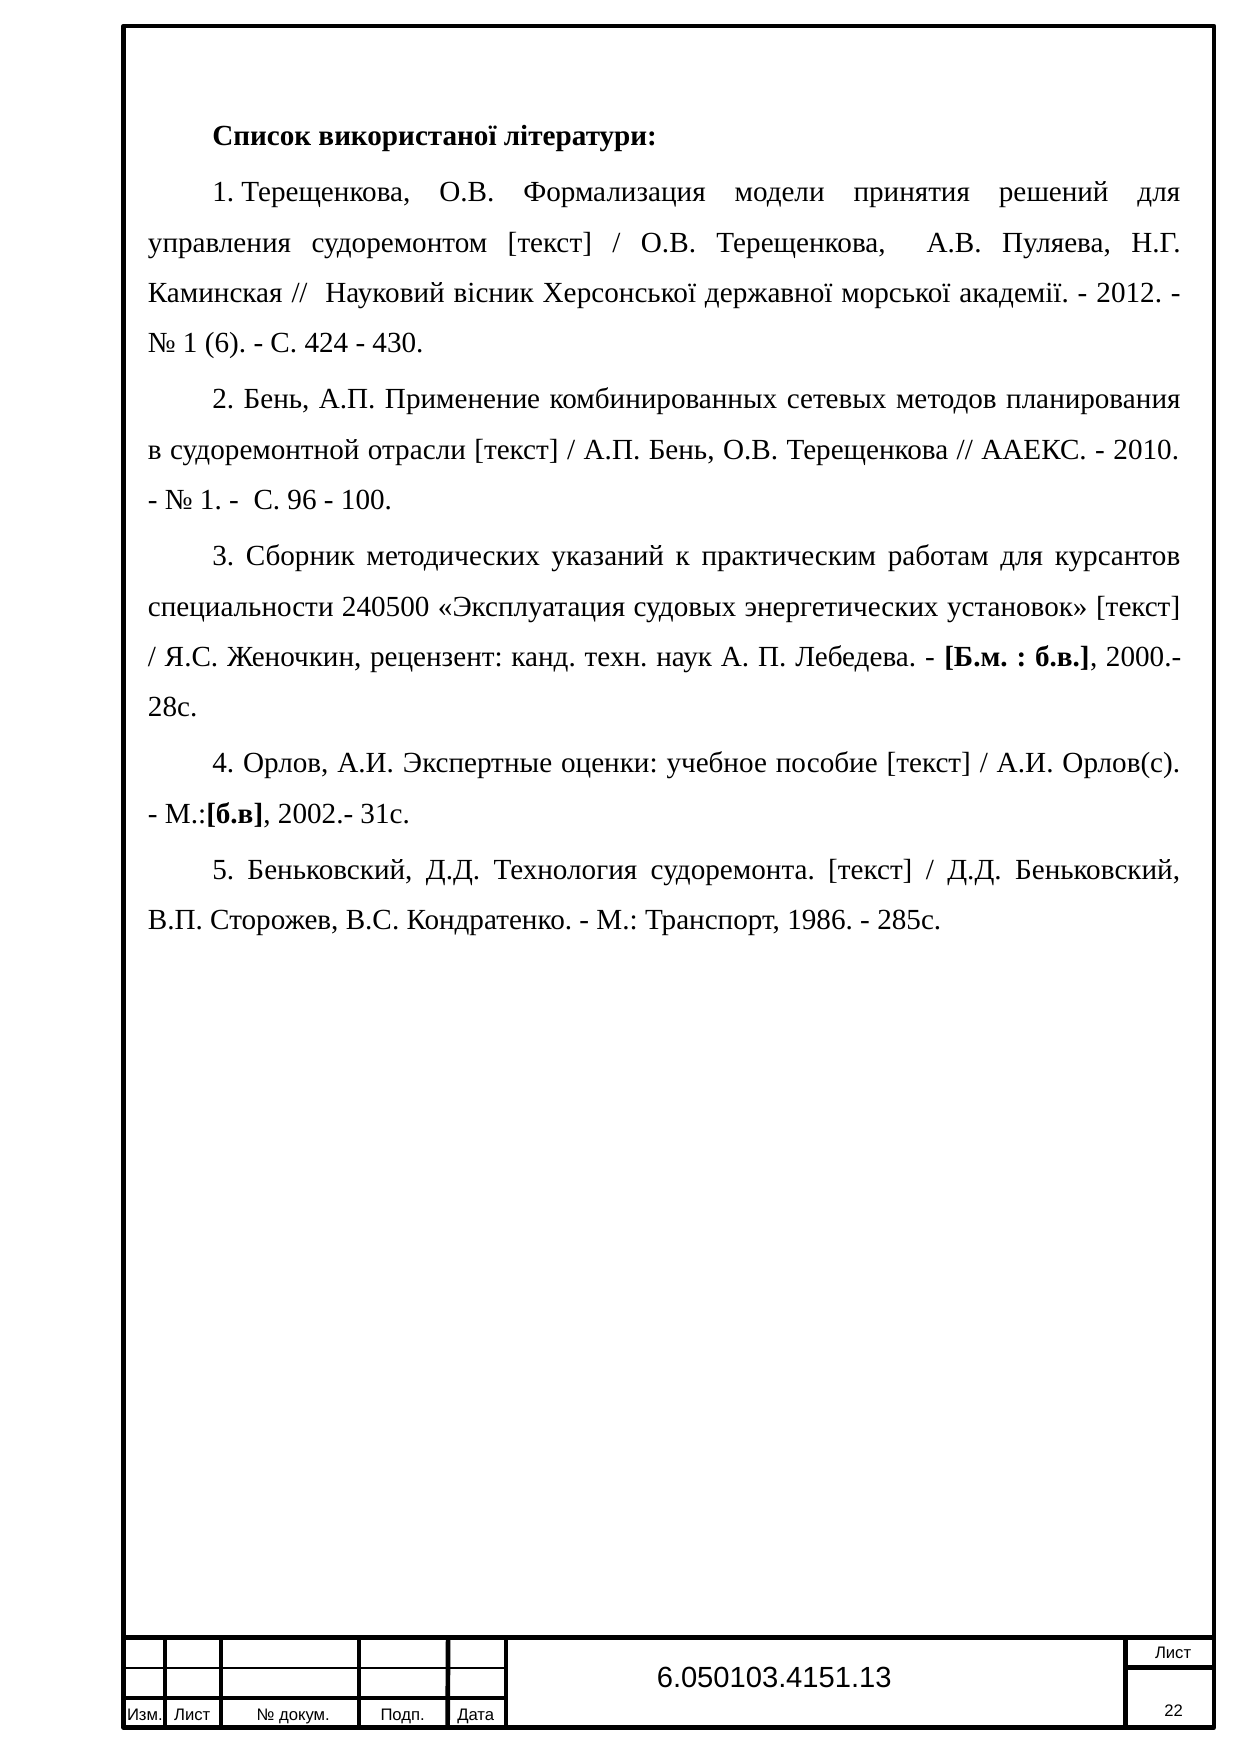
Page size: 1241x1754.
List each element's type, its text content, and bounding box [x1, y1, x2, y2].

text 2. Бень, А.П. Применение комбинированных сетевых методов планирования в судоремонтной отрасли [текст] / А.П. Бень, О.В. Терещенкова // ААЕКС. - 2010. - № 1. - С. 96 - 100. [148, 382, 1181, 516]
text 1. Терещенкова, О.В. Формализация модели принятия решений для управления судоремонтом [текст] / О.В. Терещенкова, А.В. Пуляева, Н.Г. Каминская // Науковий вісник Херсонської державної морської академії. - 2012. - № 1 (6). - С. 424 - 430. [148, 174, 1181, 359]
text 3. Сборник методических указаний к практическим работам для курсантов специальности 240500 «Эксплуатация судовых энергетических установок» [текст] / Я.С. Женочкин, рецензент: канд. техн. наук А. П. Лебедева. - [Б.м. : б.в.], 2000.-28с. [148, 538, 1181, 723]
text 4. Орлов, А.И. Экспертные оценки: учебное пособие [текст] / А.И. Орлов(с). - М.:[б.в], 2002.- 31с. [148, 746, 1181, 829]
text Список використаної літератури: [148, 118, 1181, 152]
text 5. Беньковский, Д.Д. Технология судоремонта. [текст] / Д.Д. Беньковский, В.П. Сторожев, В.С. Кондратенко. - М.: Транспорт, 1986. - 285с. [148, 852, 1181, 936]
